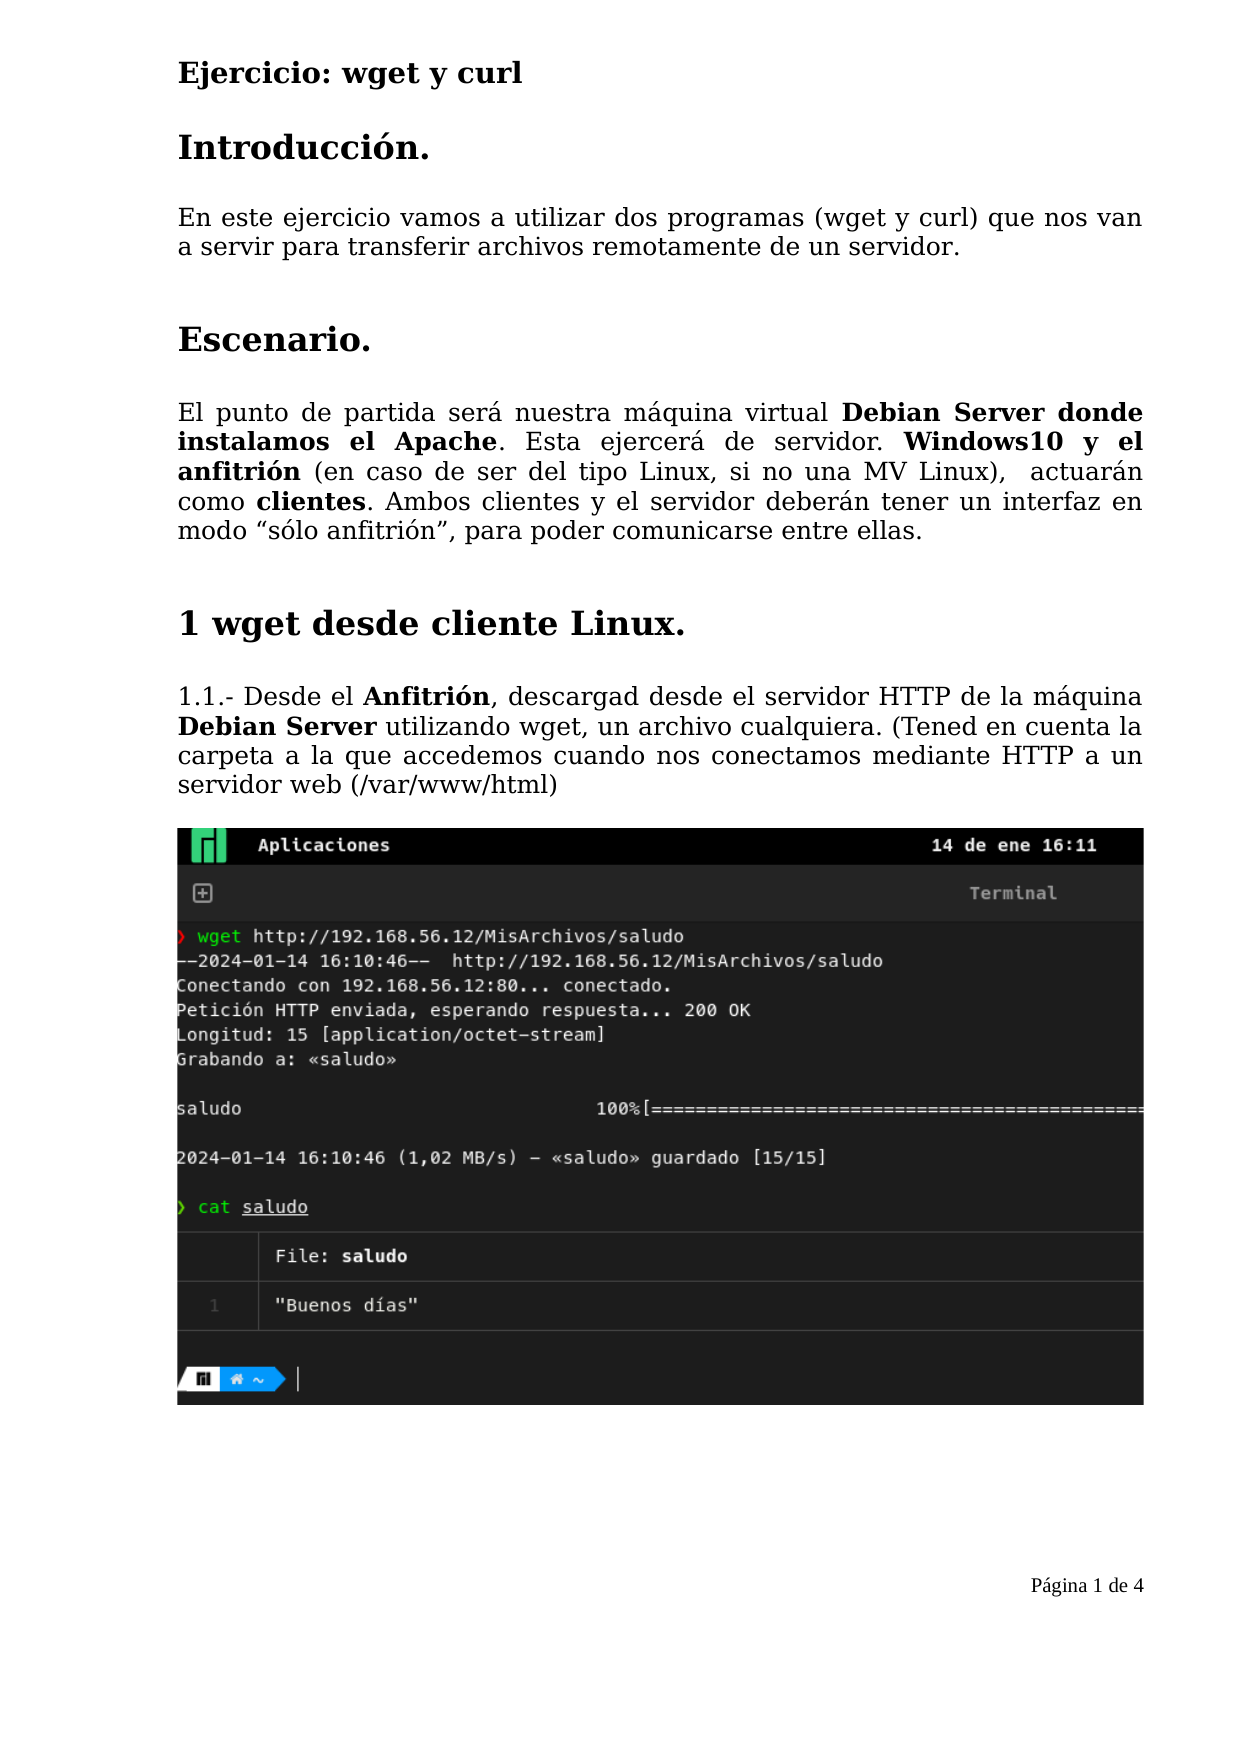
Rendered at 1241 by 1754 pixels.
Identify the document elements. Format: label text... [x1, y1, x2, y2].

picture [177, 828, 1144, 1405]
text Escenario. [177, 320, 1144, 359]
text 1.1.- Desde el Anfitrión, descargad desde el servidor HTTP de la máquina Debian Server utilizando wget, un archivo cualquiera. (Tened en cuenta la carpeta a la que accedemos cuando nos conectamos mediante HTTP a un servidor web (/var/www/html) [177, 682, 1144, 799]
text 1 wget desde cliente Linux. [177, 604, 1144, 643]
subtitle Introducción. [177, 128, 1144, 167]
text Ejercicio: wget y curl [177, 56, 1144, 91]
text El punto de partida será nuestra máquina virtual Debian Server donde instalamos el Apache. Esta ejercerá de servidor. Windows10 y el anfitrión (en caso de ser del tipo Linux, si no una MV Linux), actuarán como clientes. Ambos clientes y el servidor deberán tener un interfaz en modo “sólo anfitrión”, para poder comunicarse entre ellas. [177, 398, 1144, 545]
text En este ejercicio vamos a utilizar dos programas (wget y curl) que nos van a servir para transferir archivos remotamente de un servidor. [177, 203, 1144, 261]
